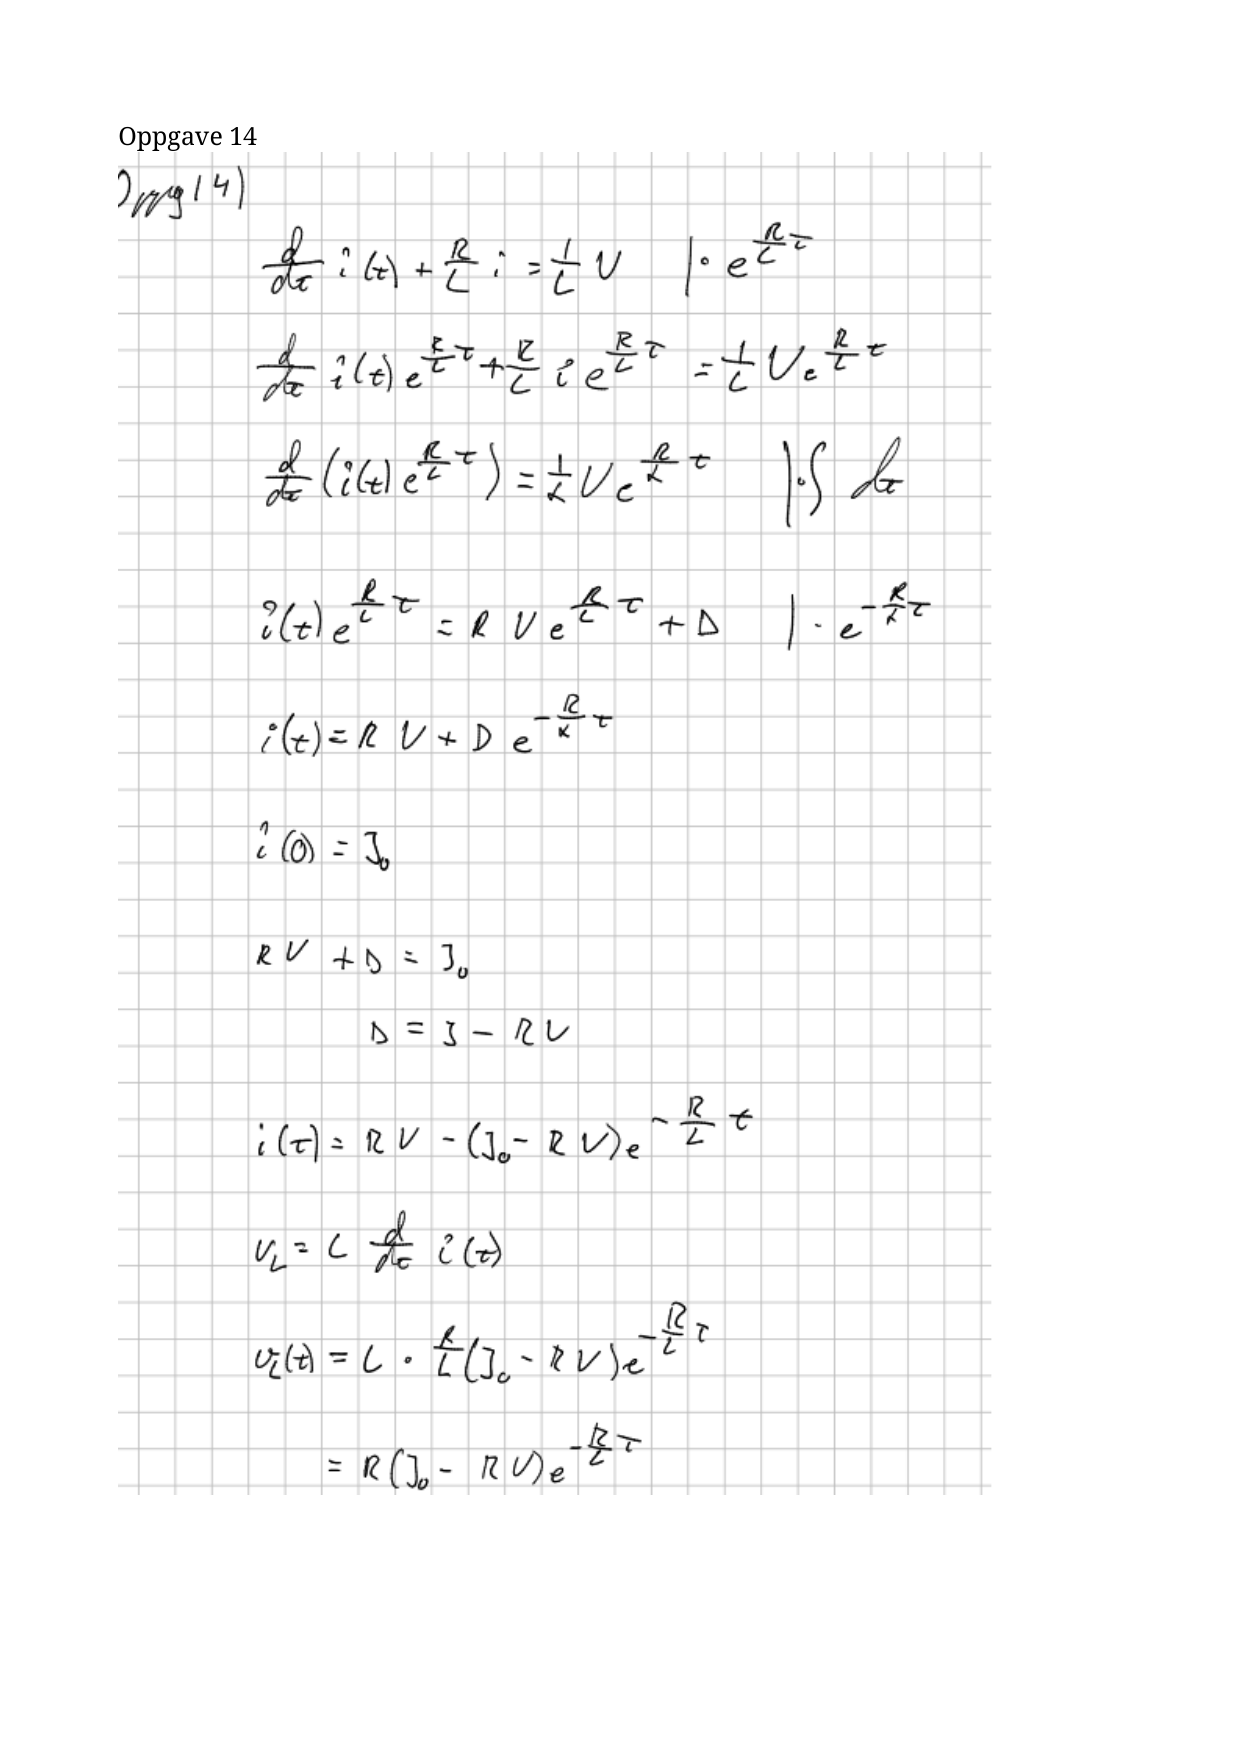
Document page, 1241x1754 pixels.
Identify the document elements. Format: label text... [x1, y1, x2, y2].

text Oppgave 14 [118, 118, 1122, 152]
picture [118, 152, 992, 1495]
